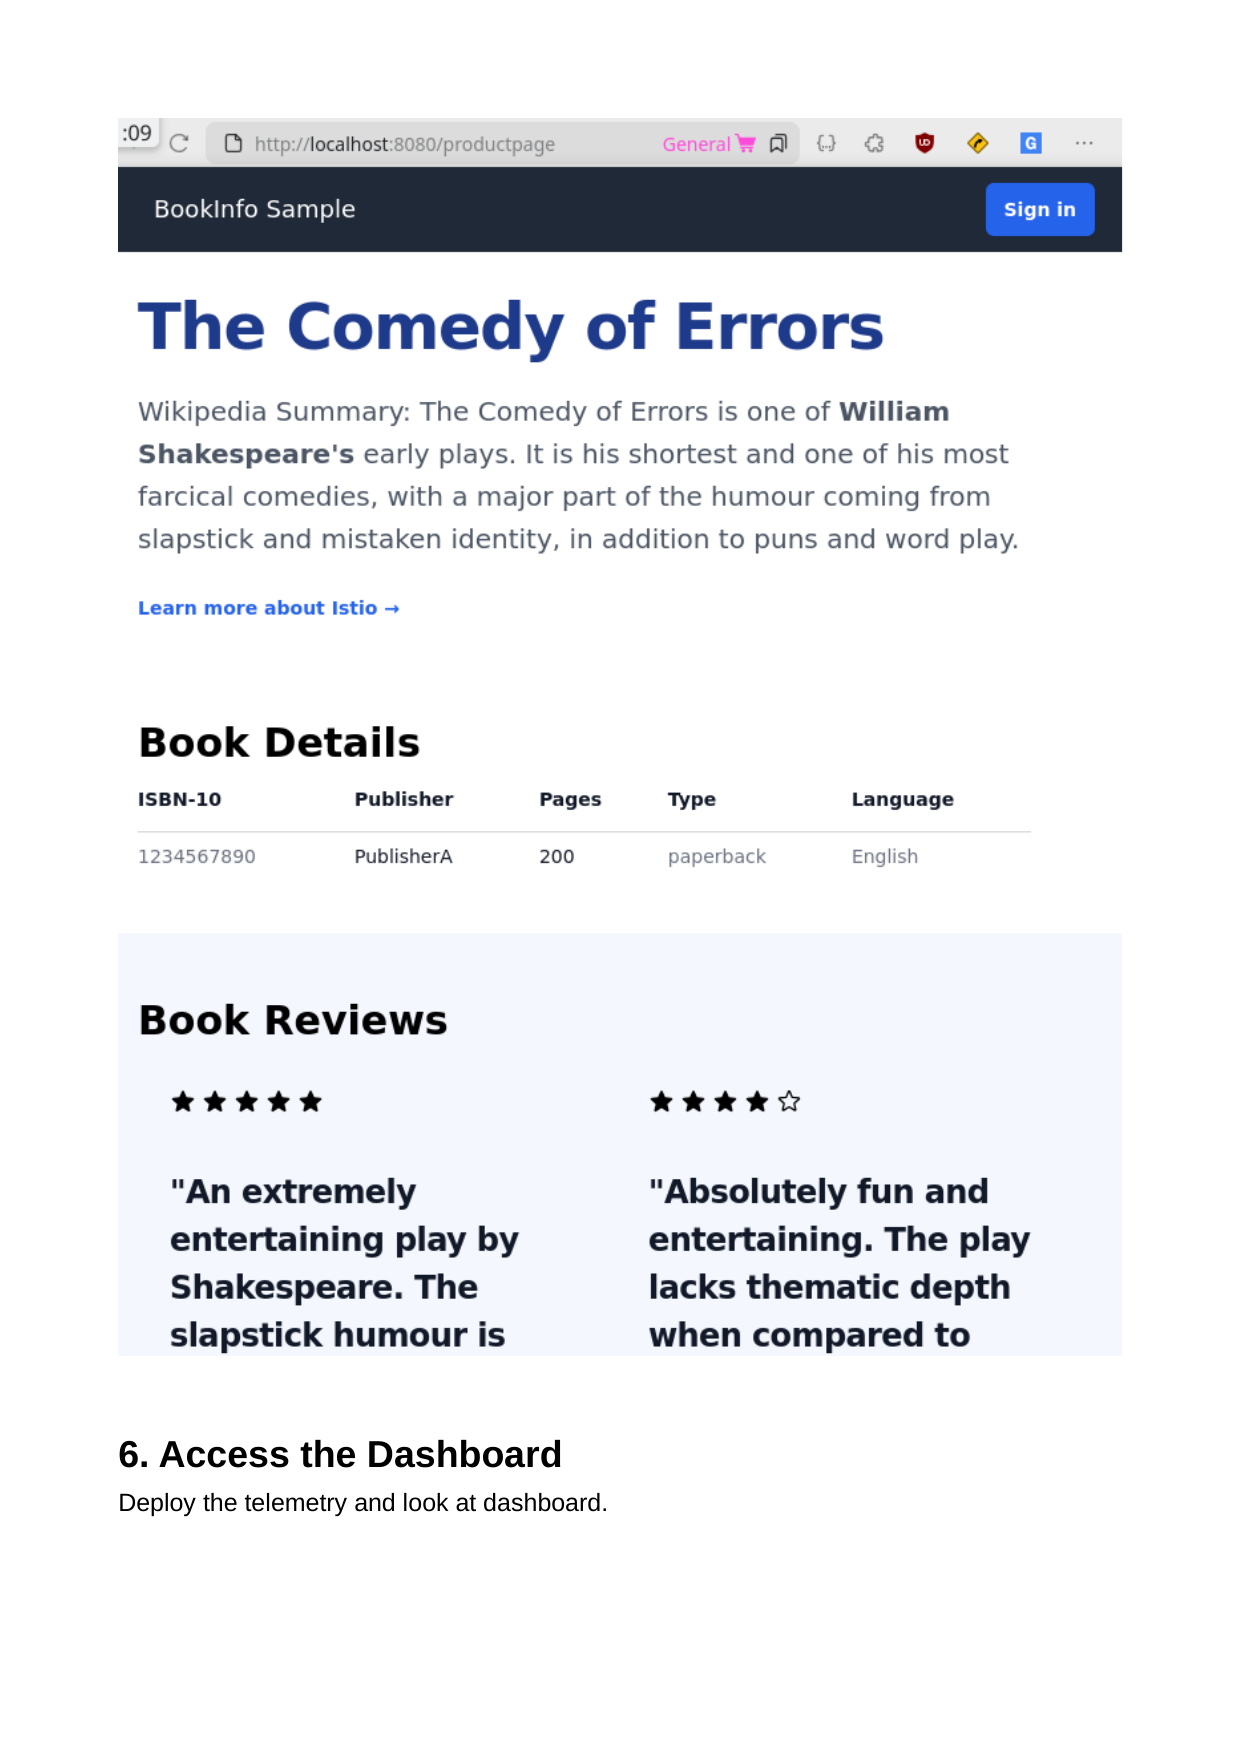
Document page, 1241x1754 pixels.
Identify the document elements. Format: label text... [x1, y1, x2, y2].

text Deploy the telemetry and look at dashboard. [118, 1488, 1122, 1517]
picture [118, 118, 1123, 1356]
subtitle 6. Access the Dashboard [118, 1433, 1122, 1476]
